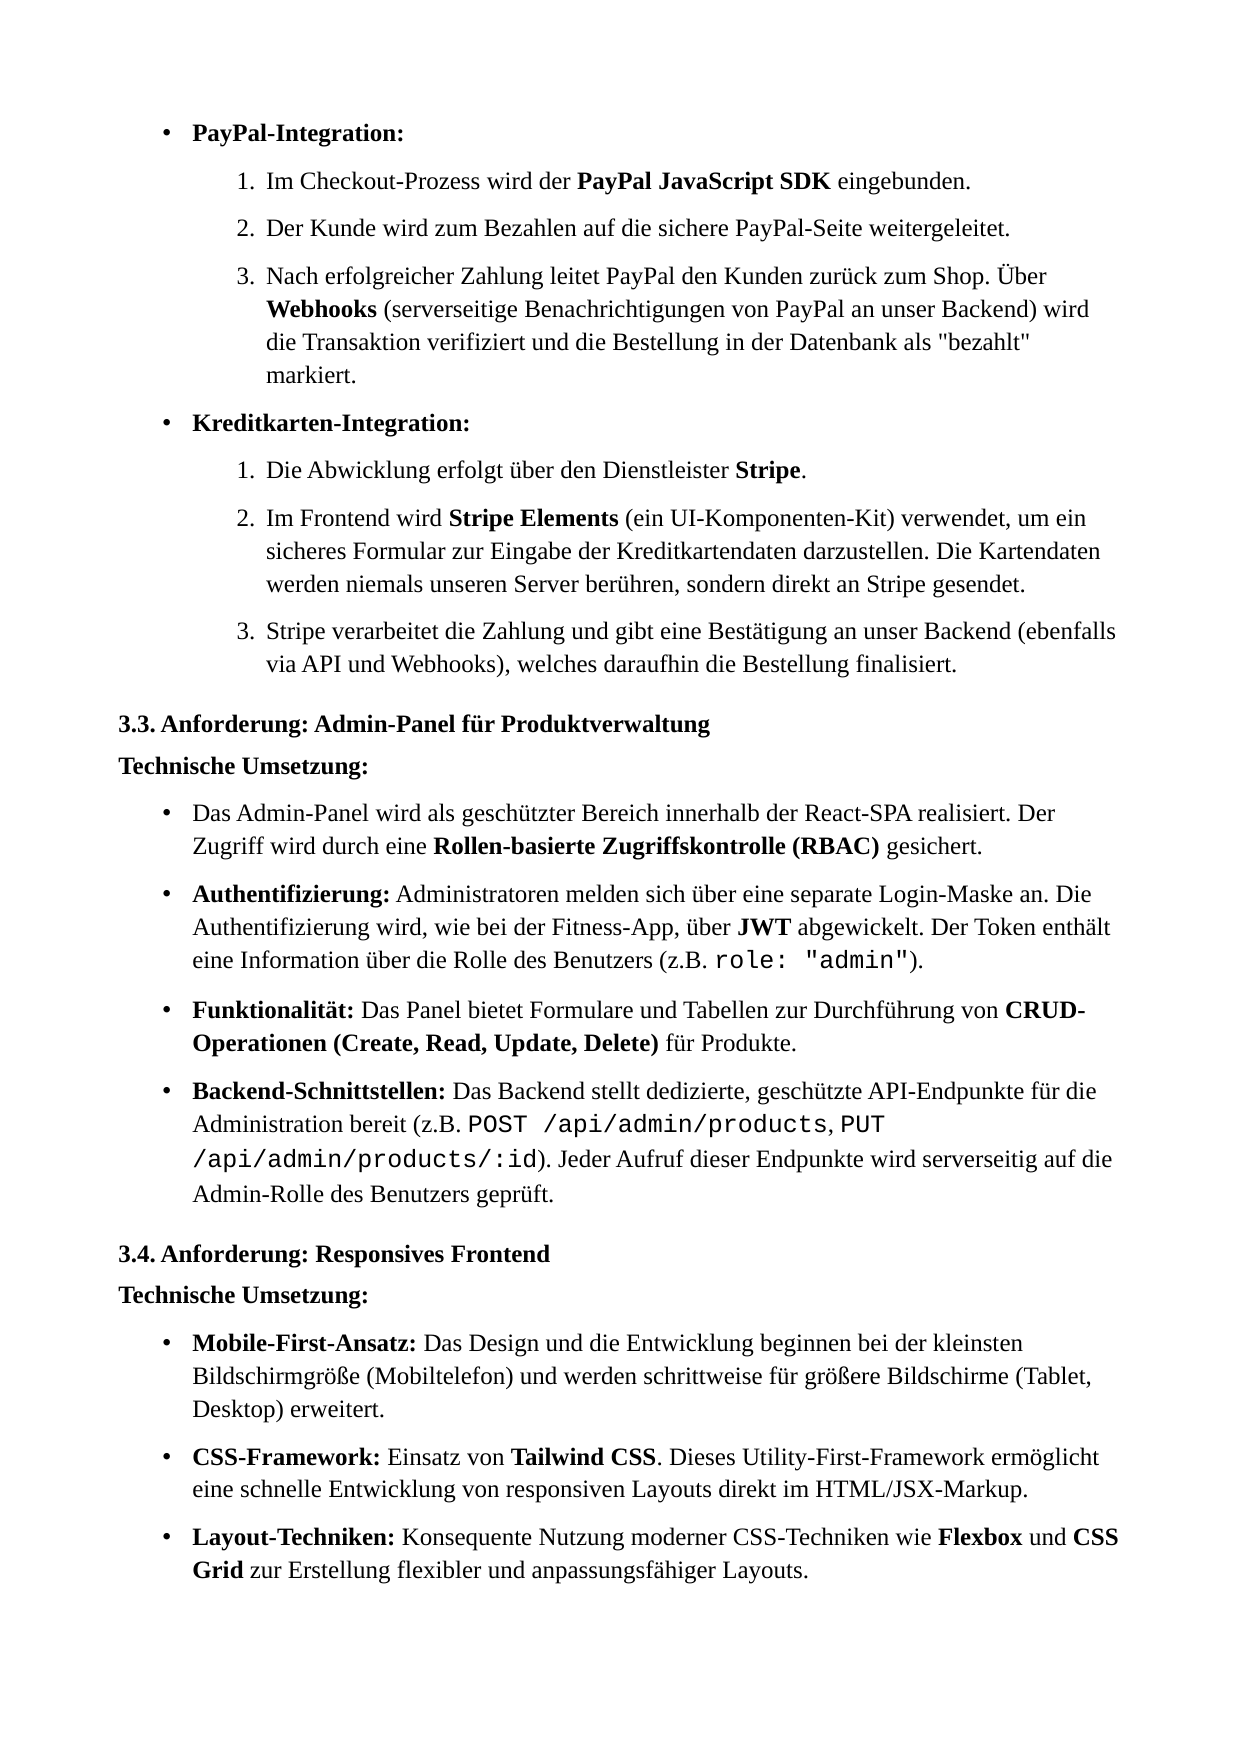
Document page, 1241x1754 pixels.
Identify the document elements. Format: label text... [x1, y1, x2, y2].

list Der Kunde wird zum Bezahlen auf die sichere PayPal-Seite weitergeleitet. [236, 213, 1122, 242]
list Backend-Schnittstellen: Das Backend stellt dedizierte, geschützte API-Endpunkte für die Administration bereit (z.B. POST /api/admin/products, PUT /api/admin/products/:id). Jeder Aufruf dieser Endpunkte wird serverseitig auf die Admin-Rolle des Benutzers geprüft. [162, 1076, 1122, 1208]
text Technische Umsetzung: [118, 1280, 1122, 1309]
subtitle 3.4. Anforderung: Responsives Frontend [118, 1239, 1122, 1268]
list Authentifizierung: Administratoren melden sich über eine separate Login-Maske an. Die Authentifizierung wird, wie bei der Fitness-App, über JWT abgewickelt. Der Token enthält eine Information über die Rolle des Benutzers (z.B. role: "admin"). [162, 879, 1122, 976]
list Stripe verarbeitet die Zahlung und gibt eine Bestätigung an unser Backend (ebenfalls via API und Webhooks), welches daraufhin die Bestellung finalisiert. [236, 616, 1122, 678]
list Mobile-First-Ansatz: Das Design und die Entwicklung beginnen bei der kleinsten Bildschirmgröße (Mobiltelefon) und werden schrittweise für größere Bildschirme (Tablet, Desktop) erweitert. [162, 1328, 1122, 1423]
list Kreditkarten-Integration: [162, 408, 1122, 436]
list Layout-Techniken: Konsequente Nutzung moderner CSS-Techniken wie Flexbox und CSS Grid zur Erstellung flexibler und anpassungsfähiger Layouts. [162, 1522, 1122, 1584]
list Die Abwicklung erfolgt über den Dienstleister Stripe. [236, 455, 1122, 484]
list Das Admin-Panel wird als geschützter Bereich innerhalb der React-SPA realisiert. Der Zugriff wird durch eine Rollen-basierte Zugriffskontrolle (RBAC) gesichert. [162, 798, 1122, 860]
text Technische Umsetzung: [118, 751, 1122, 779]
list Im Checkout-Prozess wird der PayPal JavaScript SDK eingebunden. [236, 166, 1122, 194]
subtitle 3.3. Anforderung: Admin-Panel für Produktverwaltung [118, 709, 1122, 738]
list PayPal-Integration: [162, 118, 1122, 147]
list Im Frontend wird Stripe Elements (ein UI-Komponenten-Kit) verwendet, um ein sicheres Formular zur Eingabe der Kreditkartendaten darzustellen. Die Kartendaten werden niemals unseren Server berühren, sondern direkt an Stripe gesendet. [236, 503, 1122, 598]
list CSS-Framework: Einsatz von Tailwind CSS. Dieses Utility-First-Framework ermöglicht eine schnelle Entwicklung von responsiven Layouts direkt im HTML/JSX-Markup. [162, 1442, 1122, 1503]
list Funktionalität: Das Panel bietet Formulare und Tabellen zur Durchführung von CRUD-Operationen (Create, Read, Update, Delete) für Produkte. [162, 995, 1122, 1057]
list Nach erfolgreicher Zahlung leitet PayPal den Kunden zurück zum Shop. Über Webhooks (serverseitige Benachrichtigungen von PayPal an unser Backend) wird die Transaktion verifiziert und die Bestellung in der Datenbank als "bezahlt" markiert. [236, 261, 1122, 389]
